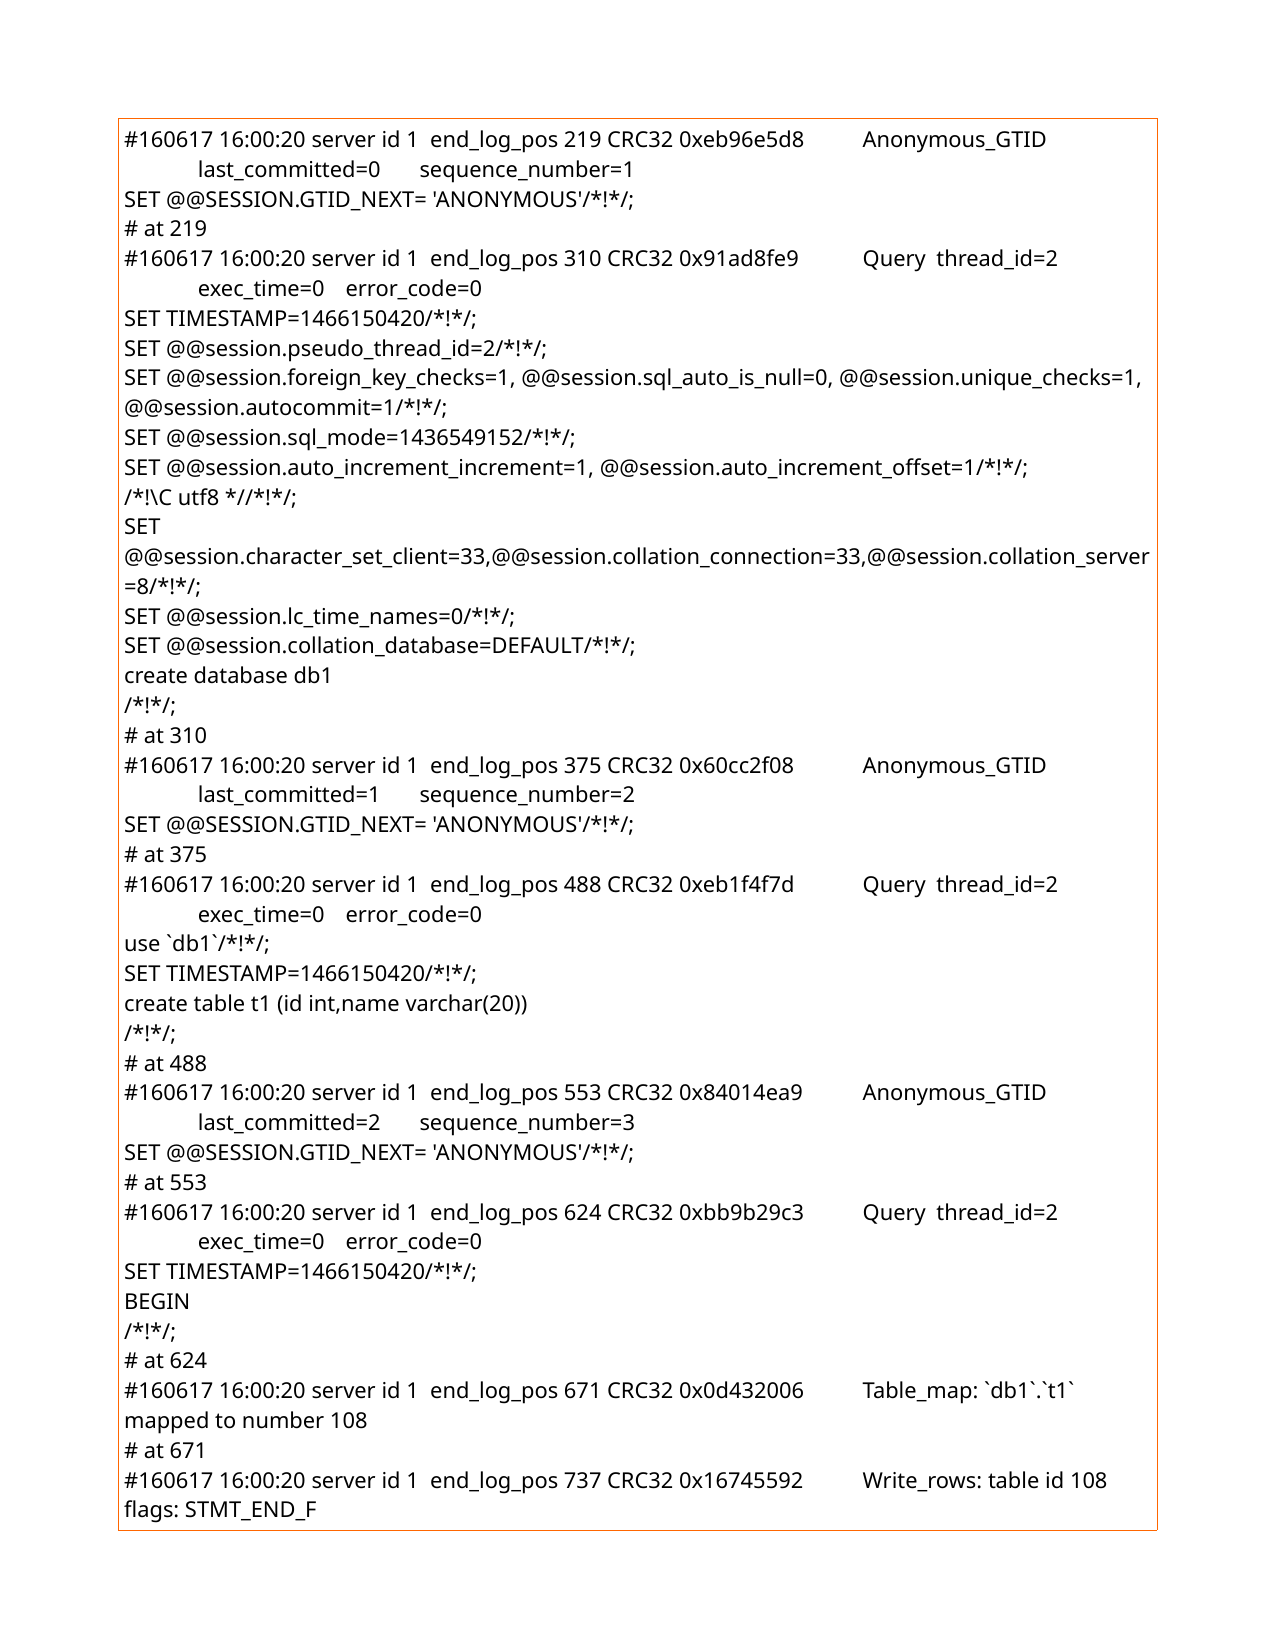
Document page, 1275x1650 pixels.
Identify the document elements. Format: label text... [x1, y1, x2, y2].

table_header #160617 16:00:20 server id 1 end_log_pos 219 CRC32 0xeb96e5d8 Anonymous_GTID last_committed=0 sequence_number=1 SET @@SESSION.GTID_NEXT= 'ANONYMOUS'/*!*/; # at 219 #160617 16:00:20 server id 1 end_log_pos 310 CRC32 0x91ad8fe9 Query thread_id=2 exec_time=0 error_code=0 SET TIMESTAMP=1466150420/*!*/; SET @@session.pseudo_thread_id=2/*!*/; SET @@session.foreign_key_checks=1, @@session.sql_auto_is_null=0, @@session.unique_checks=1, @@session.autocommit=1/*!*/; SET @@session.sql_mode=1436549152/*!*/; SET @@session.auto_increment_increment=1, @@session.auto_increment_offset=1/*!*/; /*!\C utf8 *//*!*/; SET @@session.character_set_client=33,@@session.collation_connection=33,@@session.collation_server=8/*!*/; SET @@session.lc_time_names=0/*!*/; SET @@session.collation_database=DEFAULT/*!*/; create database db1 /*!*/; # at 310 #160617 16:00:20 server id 1 end_log_pos 375 CRC32 0x60cc2f08 Anonymous_GTID last_committed=1 sequence_number=2 SET @@SESSION.GTID_NEXT= 'ANONYMOUS'/*!*/; # at 375 #160617 16:00:20 server id 1 end_log_pos 488 CRC32 0xeb1f4f7d Query thread_id=2 exec_time=0 error_code=0 use `db1`/*!*/; SET TIMESTAMP=1466150420/*!*/; create table t1 (id int,name varchar(20)) /*!*/; # at 488 #160617 16:00:20 server id 1 end_log_pos 553 CRC32 0x84014ea9 Anonymous_GTID last_committed=2 sequence_number=3 SET @@SESSION.GTID_NEXT= 'ANONYMOUS'/*!*/; # at 553 #160617 16:00:20 server id 1 end_log_pos 624 CRC32 0xbb9b29c3 Query thread_id=2 exec_time=0 error_code=0 SET TIMESTAMP=1466150420/*!*/; BEGIN /*!*/; # at 624 #160617 16:00:20 server id 1 end_log_pos 671 CRC32 0x0d432006 Table_map: `db1`.`t1` mapped to number 108 # at 671 #160617 16:00:20 server id 1 end_log_pos 737 CRC32 0x16745592 Write_rows: table id 108 flags: STMT_END_F [119, 119, 1157, 1530]
